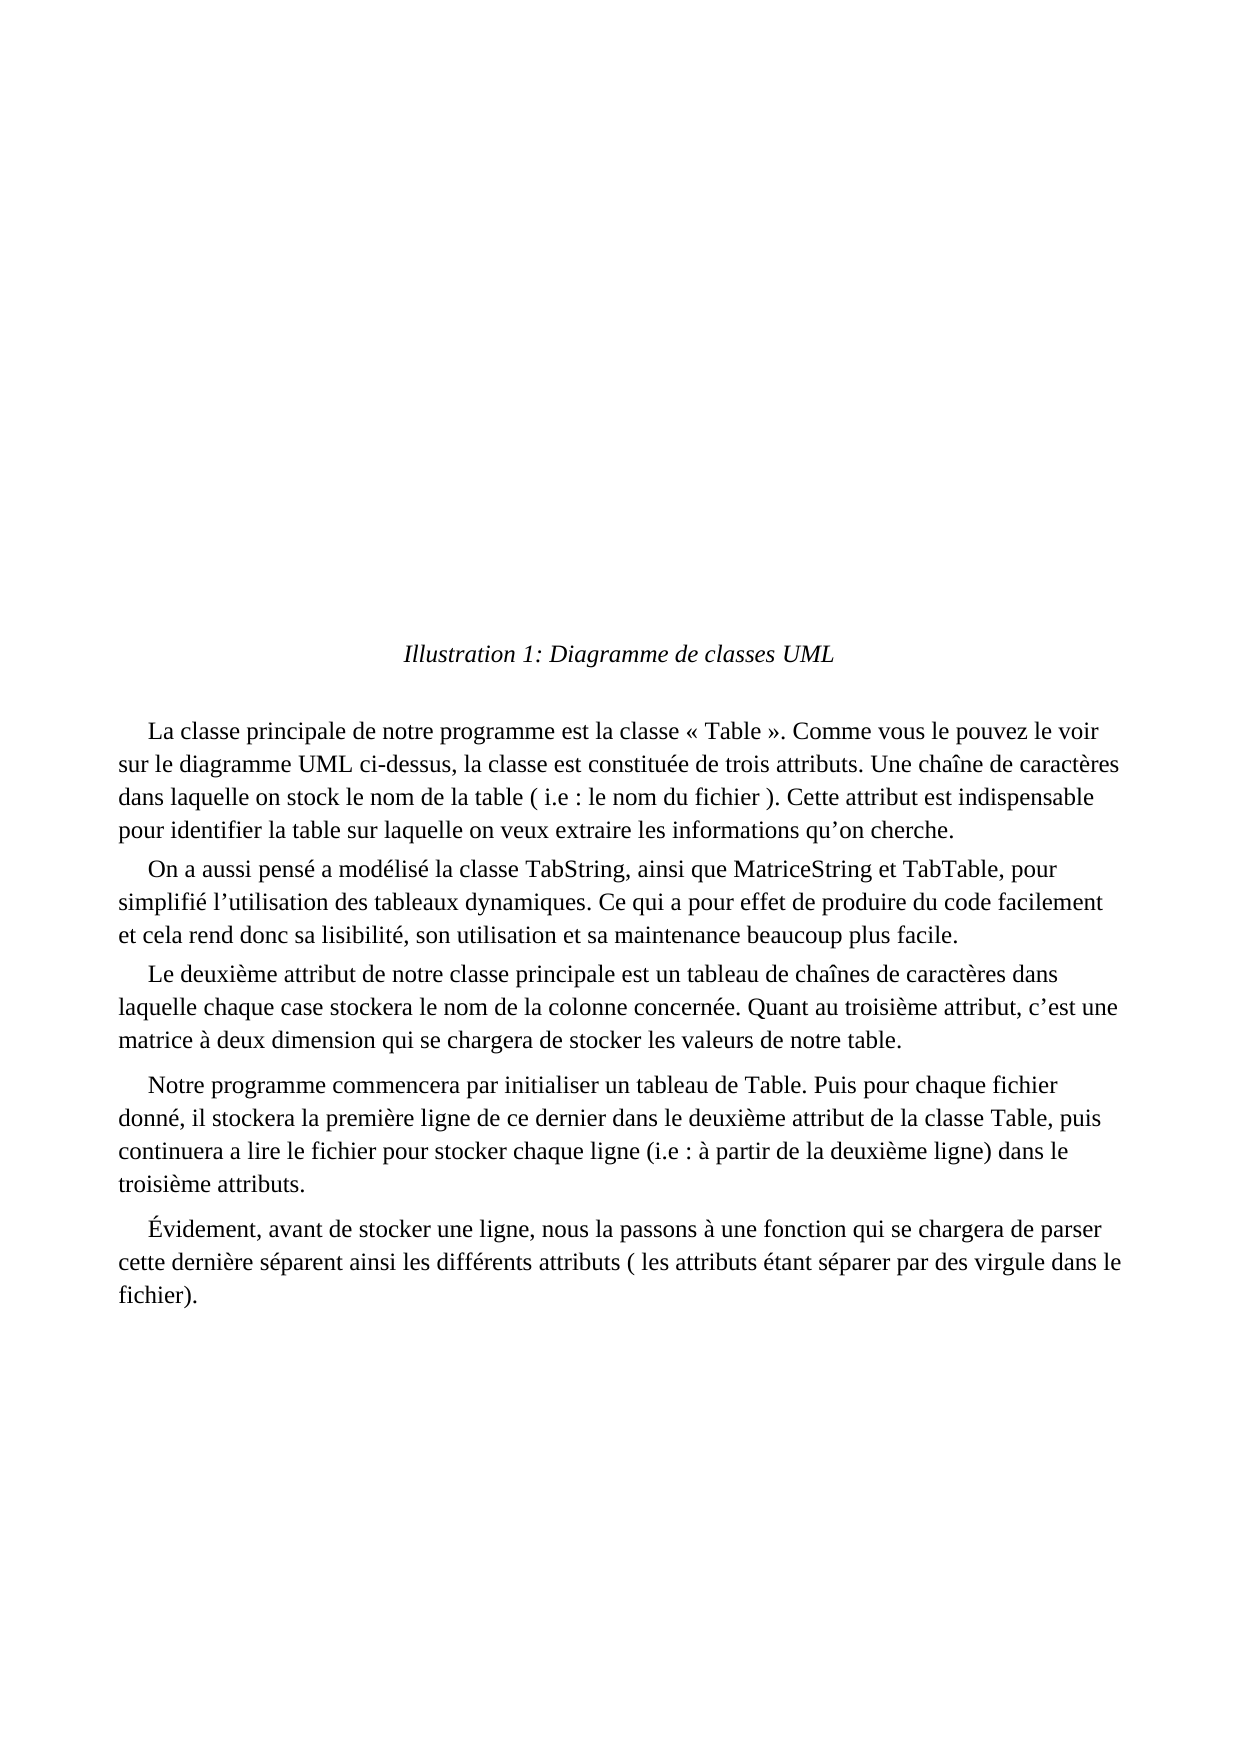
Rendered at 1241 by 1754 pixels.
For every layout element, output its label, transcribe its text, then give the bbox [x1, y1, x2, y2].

text Illustration 1: Diagramme de classes UML [118, 131, 1122, 667]
text On a aussi pensé a modélisé la classe TabString, ainsi que MatriceString et TabTable, pour simplifié l’utilisation des tableaux dynamiques. Ce qui a pour effet de produire du code facilement et cela rend donc sa lisibilité, son utilisation et sa maintenance beaucoup plus facile. [118, 854, 1122, 949]
text Le deuxième attribut de notre classe principale est un tableau de chaînes de caractères dans laquelle chaque case stockera le nom de la colonne concernée. Quant au troisième attribut, c’est une matrice à deux dimension qui se chargera de stocker les valeurs de notre table. [118, 959, 1122, 1054]
text Évidement, avant de stocker une ligne, nous la passons à une fonction qui se chargera de parser cette dernière séparent ainsi les différents attributs ( les attributs étant séparer par des virgule dans le fichier). [118, 1214, 1122, 1309]
text La classe principale de notre programme est la classe « Table ». Comme vous le pouvez le voir sur le diagramme UML ci-dessus, la classe est constituée de trois attributs. Une chaîne de caractères dans laquelle on stock le nom de la table ( i.e : le nom du fichier ). Cette attribut est indispensable pour identifier la table sur laquelle on veux extraire les informations qu’on cherche. [118, 716, 1122, 844]
text Notre programme commencera par initialiser un tableau de Table. Puis pour chaque fichier donné, il stockera la première ligne de ce dernier dans le deuxième attribut de la classe Table, puis continuera a lire le fichier pour stocker chaque ligne (i.e : à partir de la deuxième ligne) dans le troisième attributs. [118, 1070, 1122, 1198]
